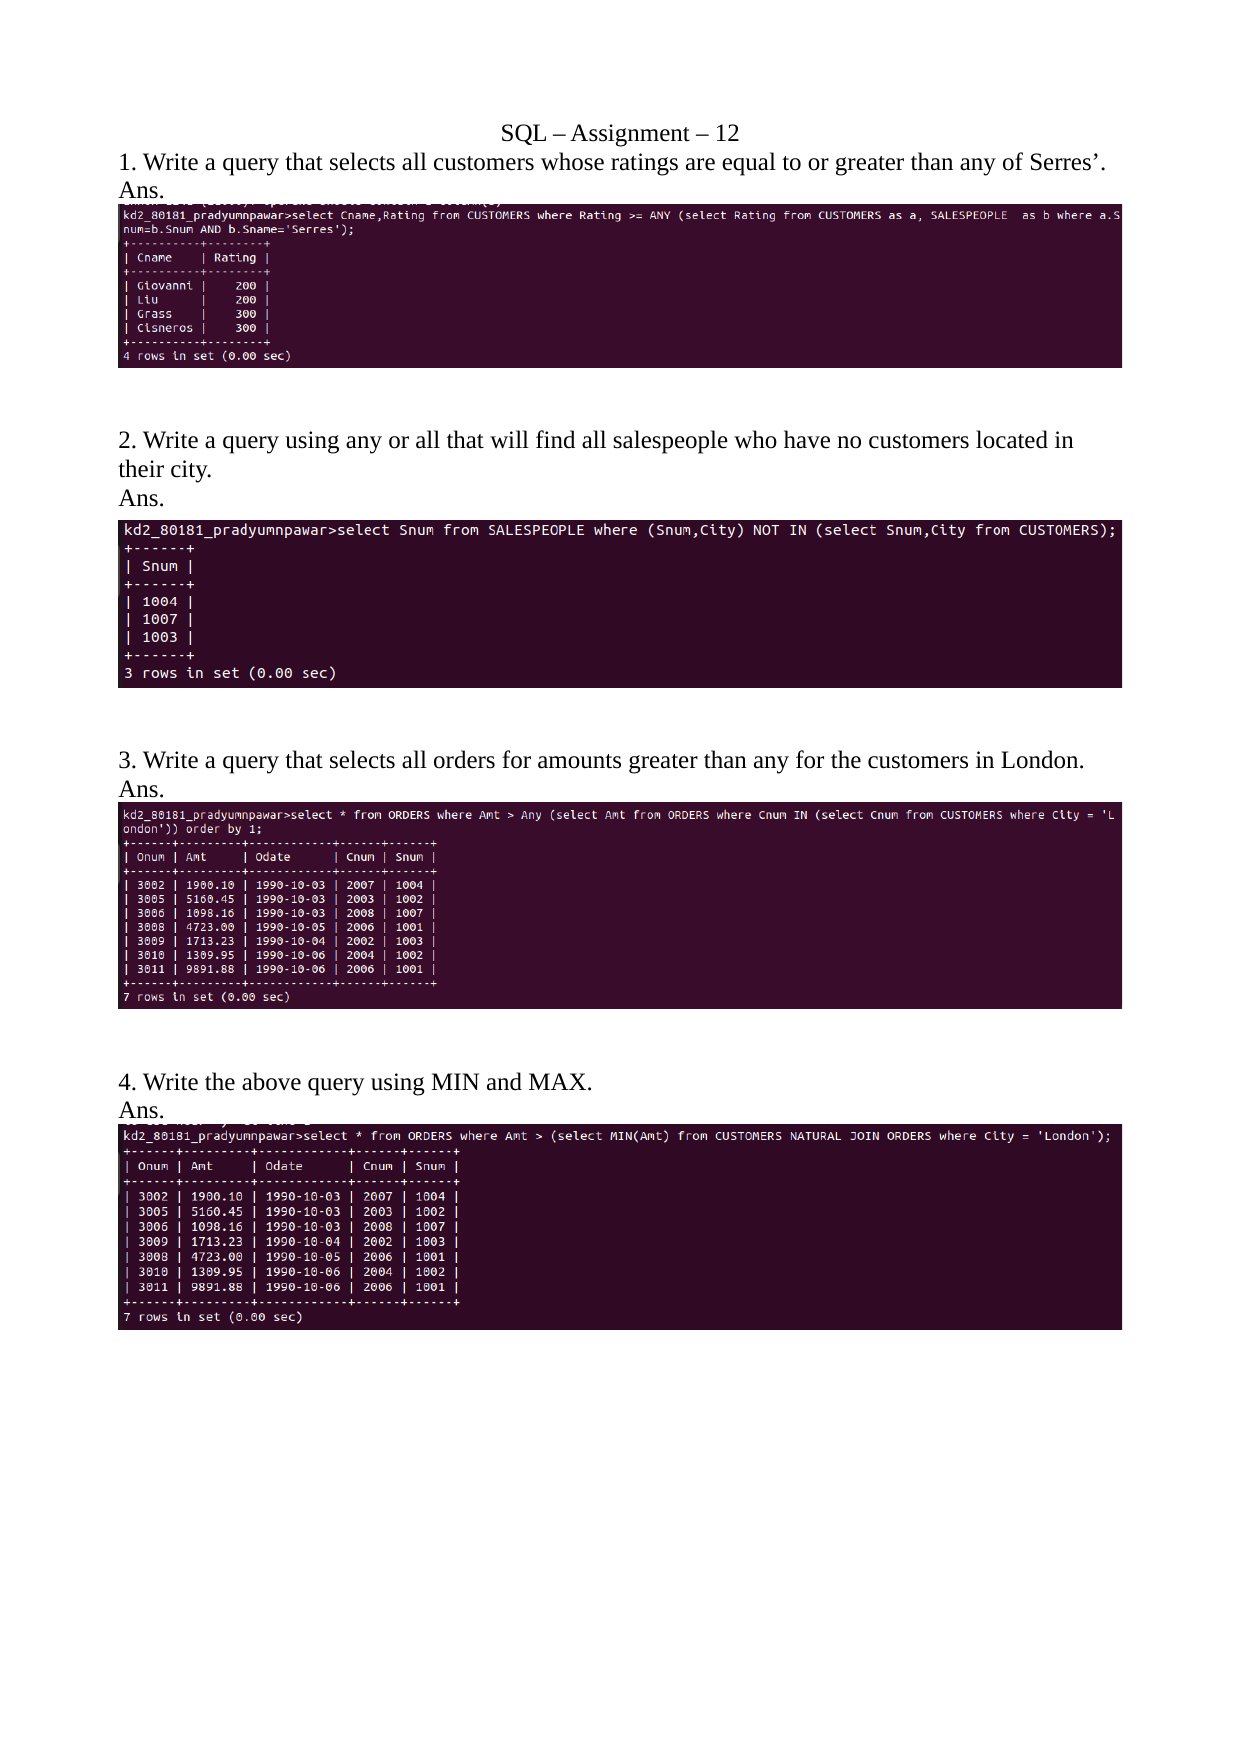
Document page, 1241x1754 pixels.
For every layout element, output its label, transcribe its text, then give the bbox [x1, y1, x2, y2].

picture [118, 520, 1123, 688]
text 3. Write a query that selects all orders for amounts greater than any for the customers in London. [118, 745, 1122, 774]
picture [118, 1124, 1123, 1330]
text 2. Write a query using any or all that will find all salespeople who have no customers located in their city. [118, 426, 1122, 483]
text 1. Write a query that selects all customers whose ratings are equal to or greater than any of Serres’. [118, 147, 1122, 176]
picture [118, 802, 1123, 1009]
text Ans. [118, 774, 1122, 802]
picture [118, 204, 1123, 368]
text SQL – Assignment – 12 [118, 118, 1122, 147]
text Ans. [118, 176, 1122, 204]
text Ans. [118, 1095, 1122, 1124]
text Ans. [118, 483, 1122, 512]
text 4. Write the above query using MIN and MAX. [118, 1067, 1122, 1095]
